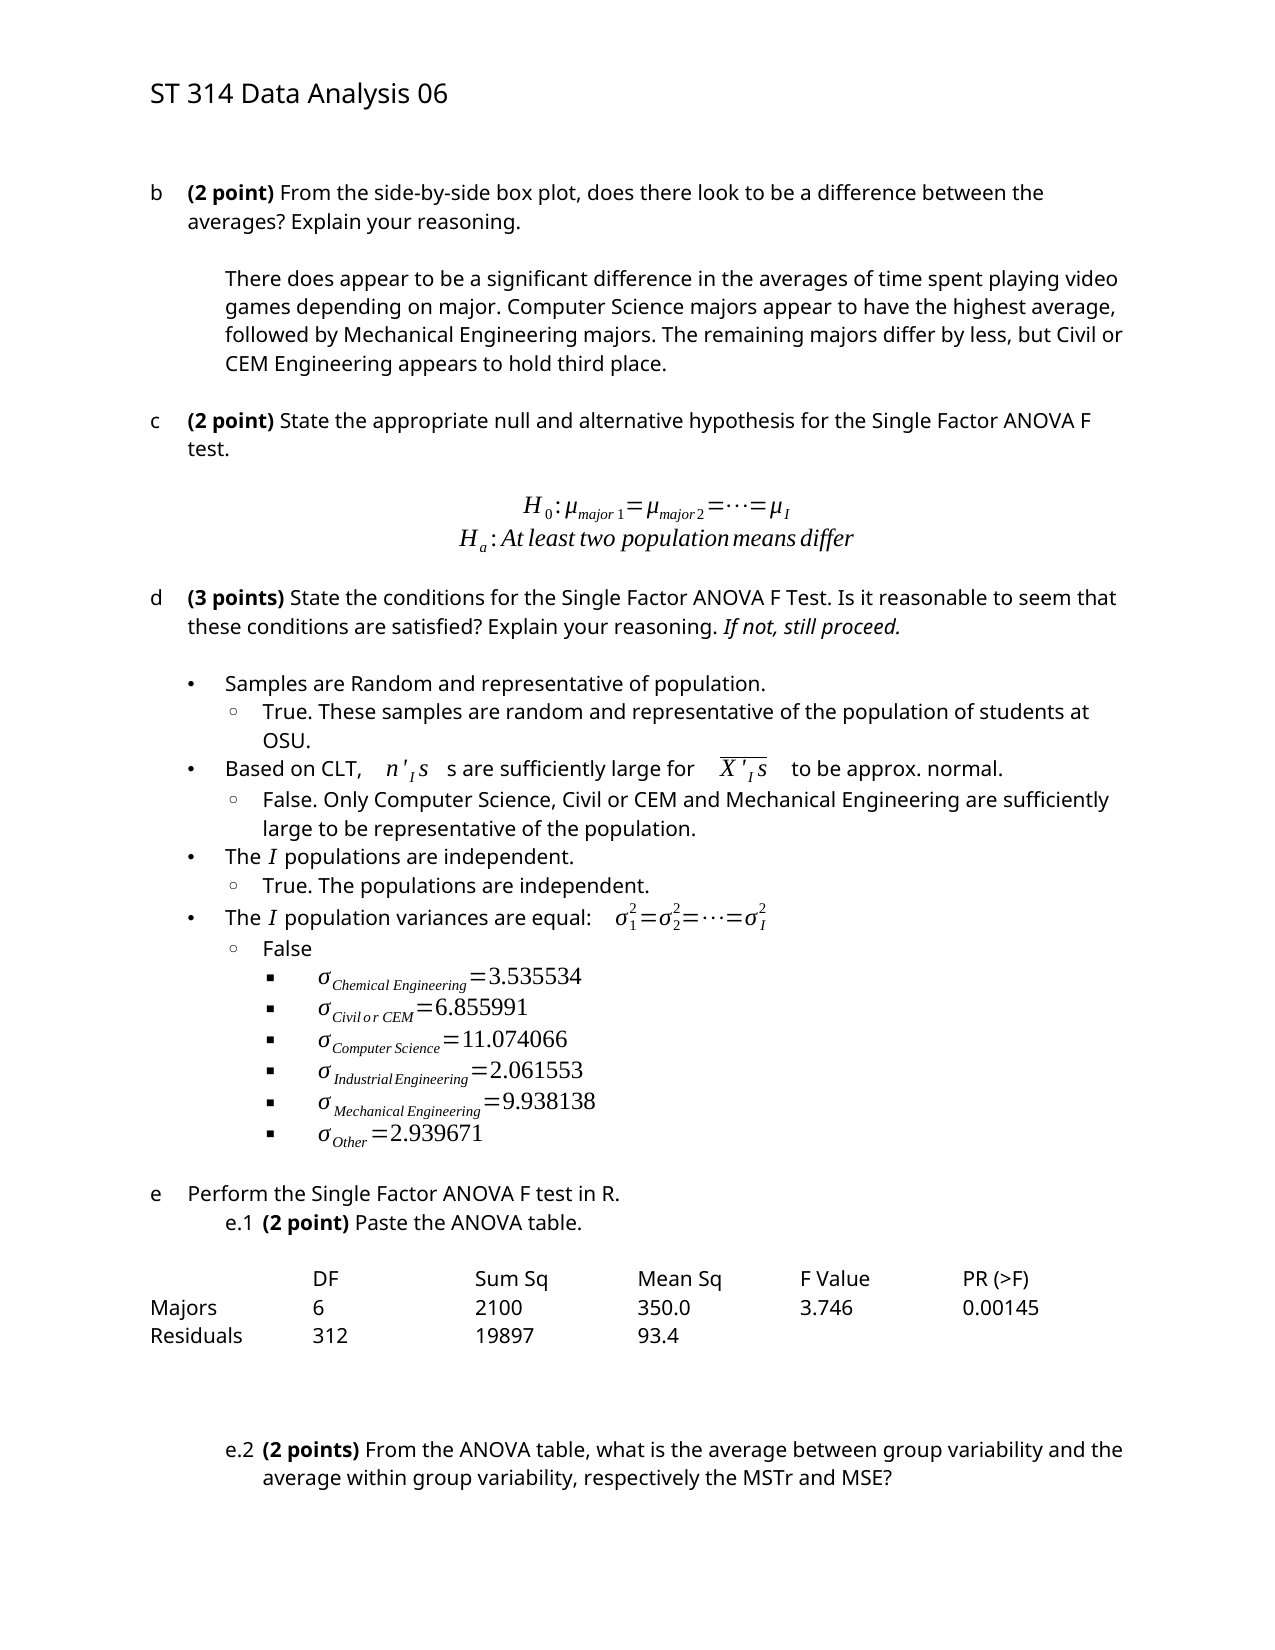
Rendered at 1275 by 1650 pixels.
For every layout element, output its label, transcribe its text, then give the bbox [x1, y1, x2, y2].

list The 𝐼 population variances are equal: [187, 899, 1125, 934]
table_header Mean Sq [638, 1265, 800, 1293]
text There does appear to be a significant difference in the averages of time spent playing video games depending on major. Computer Science majors appear to have the highest average, followed by Mechanical Engineering majors. The remaining majors differ by less, but Civil or CEM Engineering appears to hold third place. [225, 264, 1125, 377]
table_header F Value [800, 1265, 962, 1293]
table_cell [800, 1321, 962, 1350]
table_cell [313, 1350, 475, 1378]
list True. The populations are independent. [225, 871, 1125, 899]
table_cell 0.00145 [963, 1293, 1125, 1321]
table_cell 350.0 [638, 1293, 800, 1321]
table_cell 6 [313, 1293, 475, 1321]
list True. These samples are random and representative of the population of students at OSU. [225, 697, 1125, 754]
list Perform the Single Factor ANOVA F test in R. [150, 1179, 1125, 1208]
list False [225, 934, 1125, 963]
table_cell 2100 [475, 1293, 637, 1321]
list Based on CLT, s are sufficiently large for to be approx. normal. [187, 754, 1125, 786]
table_header PR (>F) [963, 1265, 1125, 1293]
table_cell [638, 1350, 800, 1378]
table_cell [800, 1350, 962, 1378]
table_cell 3.746 [800, 1293, 962, 1321]
table_cell Residuals [150, 1321, 312, 1350]
table_header DF [313, 1265, 475, 1293]
table_cell 19897 [475, 1321, 637, 1350]
table_cell 312 [313, 1321, 475, 1350]
table_header Sum Sq [475, 1265, 637, 1293]
list False. Only Computer Science, Civil or CEM and Mechanical Engineering are sufficiently large to be representative of the population. [225, 786, 1125, 842]
list (2 points) From the ANOVA table, what is the average between group variability and the average within group variability, respectively the MSTr and MSE? [225, 1435, 1125, 1492]
table_cell [963, 1321, 1125, 1350]
list Samples are Random and representative of population. [187, 669, 1125, 697]
list (2 point) From the side-by-side box plot, does there look to be a difference between the averages? Explain your reasoning. [150, 178, 1125, 235]
list (2 point) State the appropriate null and alternative hypothesis for the Single Factor ANOVA F test. [150, 406, 1125, 463]
table_cell [475, 1350, 637, 1378]
list (3 points) State the conditions for the Single Factor ANOVA F Test. Is it reasonable to seem that these conditions are satisfied? Explain your reasoning. If not, still proceed. [150, 583, 1125, 640]
table_cell Majors [150, 1293, 312, 1321]
table_cell 93.4 [638, 1321, 800, 1350]
table_header [150, 1265, 312, 1293]
table_cell [963, 1350, 1125, 1378]
list (2 point) Paste the ANOVA table. [225, 1208, 1125, 1236]
list The 𝐼 populations are independent. [187, 842, 1125, 871]
table_cell [150, 1350, 312, 1378]
